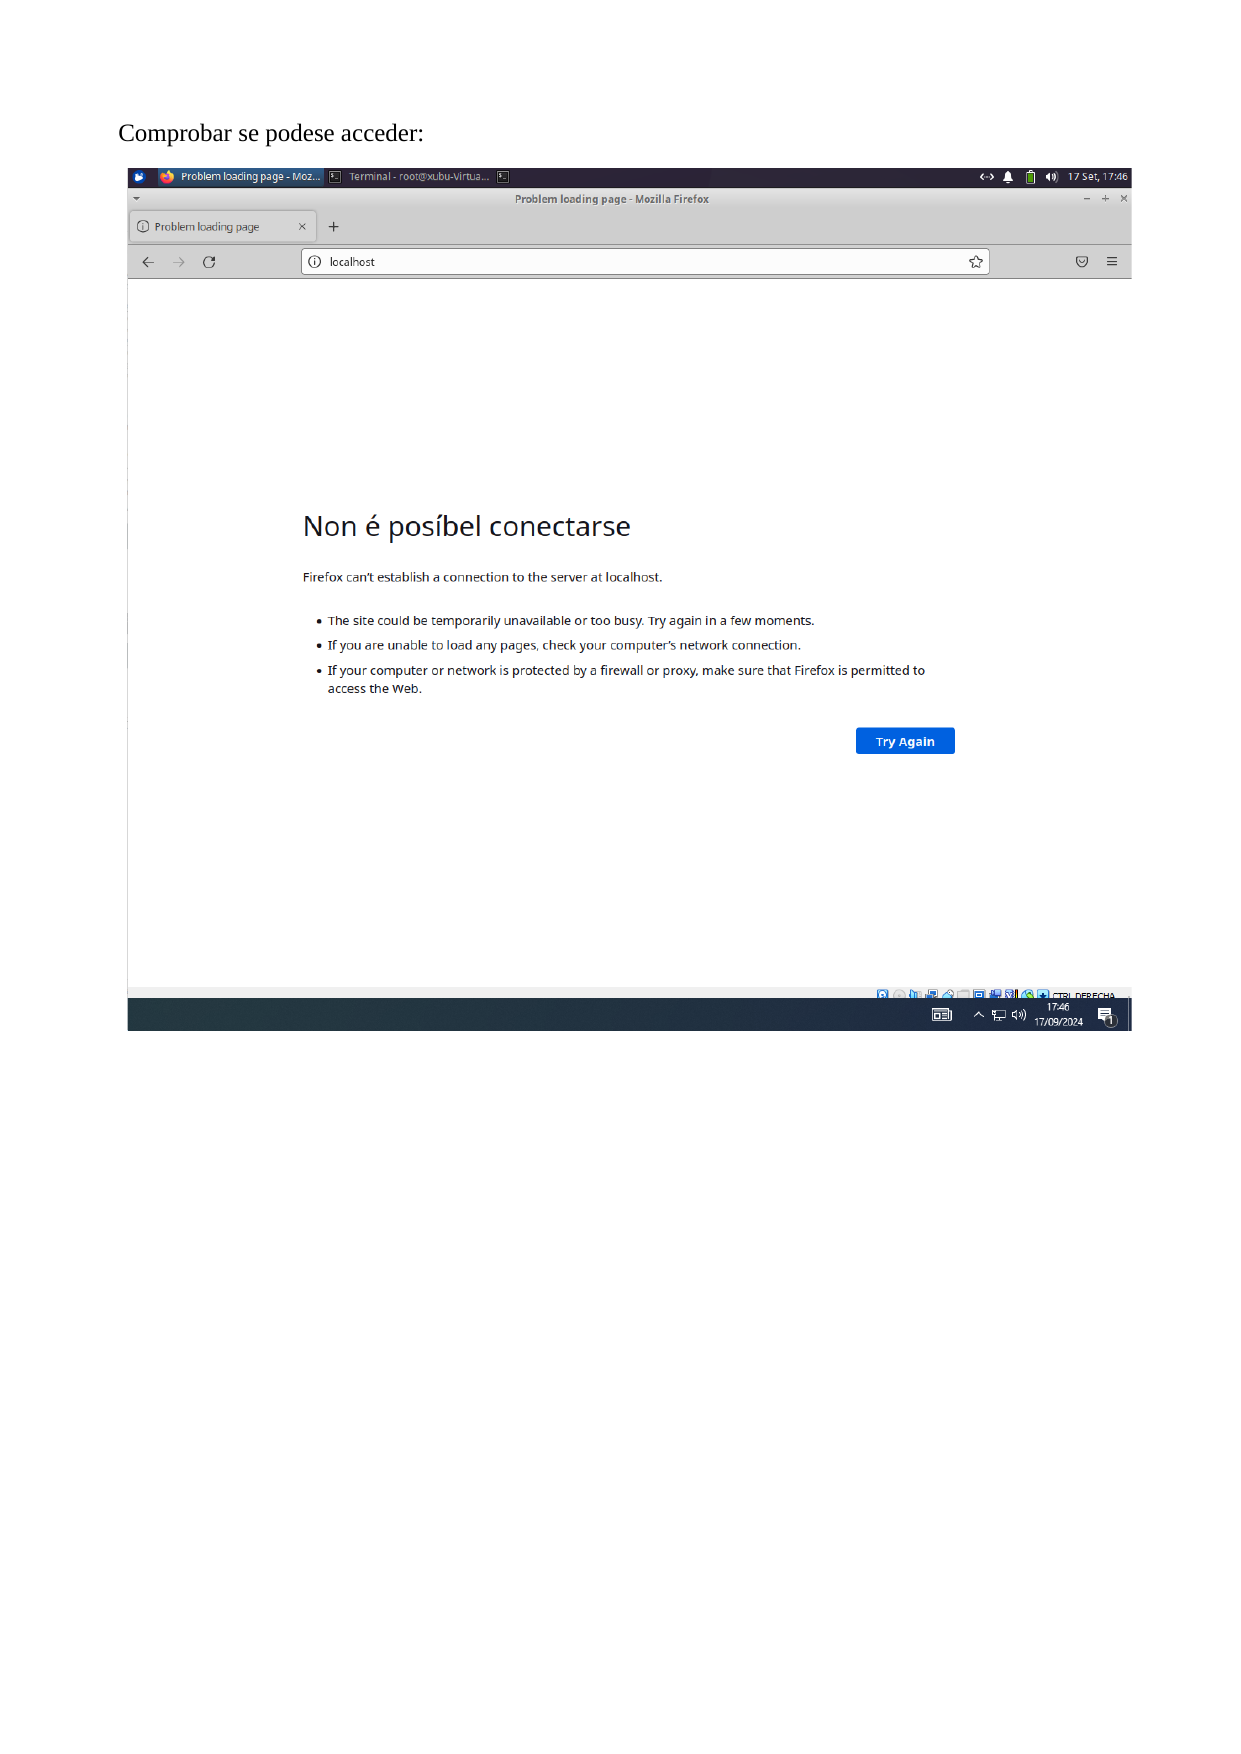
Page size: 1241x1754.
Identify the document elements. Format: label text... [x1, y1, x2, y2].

text Comprobar se podese acceder: [118, 118, 1122, 147]
picture [127, 168, 1132, 1031]
